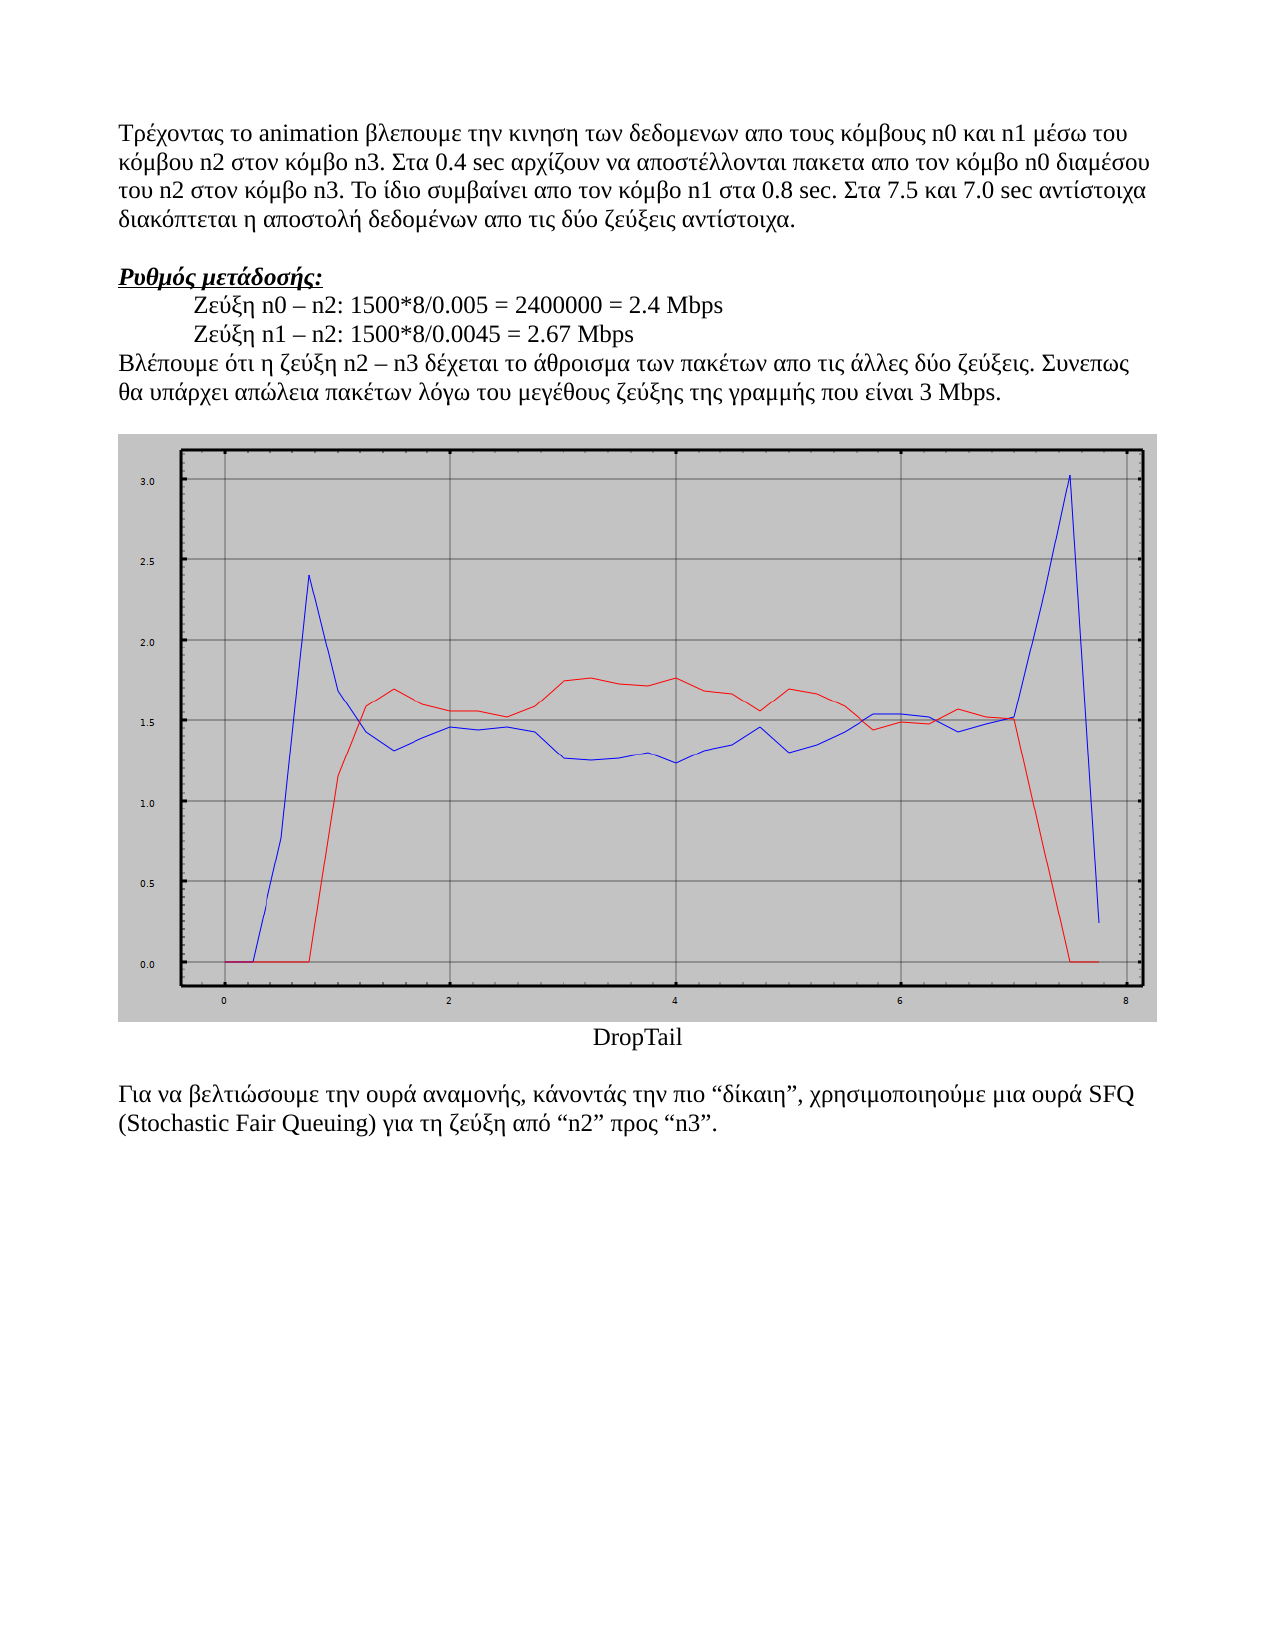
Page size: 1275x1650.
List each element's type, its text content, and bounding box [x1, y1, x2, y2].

text DropTail [118, 1022, 1157, 1051]
text Ζεύξη n1 – n2: 1500*8/0.0045 = 2.67 Mbps [118, 319, 1157, 348]
text Για να βελτιώσουμε την ουρά αναμονής, κάνοντάς την πιο “δίκαιη”, χρησιμοποιηούμε μια ουρά SFQ (Stochastic Fair Queuing) για τη ζεύξη από “n2” προς “n3”. [118, 1079, 1157, 1137]
text Ρυθμός μετάδοσής: [118, 262, 1157, 291]
picture [118, 434, 1157, 1022]
text Βλέπουμε ότι η ζεύξη n2 – n3 δέχεται το άθροισμα των πακέτων απο τις άλλες δύο ζεύξεις. Συνεπως θα υπάρχει απώλεια πακέτων λόγω του μεγέθους ζεύξης της γραμμής που είναι 3 Mbps. [118, 348, 1157, 406]
text Τρέχοντας το animation βλεπουμε την κινηση των δεδομενων απο τους κόμβους n0 και n1 μέσω του κόμβου n2 στον κόμβο n3. Στα 0.4 sec αρχίζουν να αποστέλλονται πακετα απο τον κόμβο n0 διαμέσου του n2 στον κόμβο n3. Το ίδιο συμβαίνει απο τον κόμβο n1 στα 0.8 sec. Στα 7.5 και 7.0 sec αντίστοιχα διακόπτεται η αποστολή δεδομένων απο τις δύο ζεύξεις αντίστοιχα. [118, 118, 1157, 233]
text Ζεύξη n0 – n2: 1500*8/0.005 = 2400000 = 2.4 Mbps [118, 291, 1157, 319]
